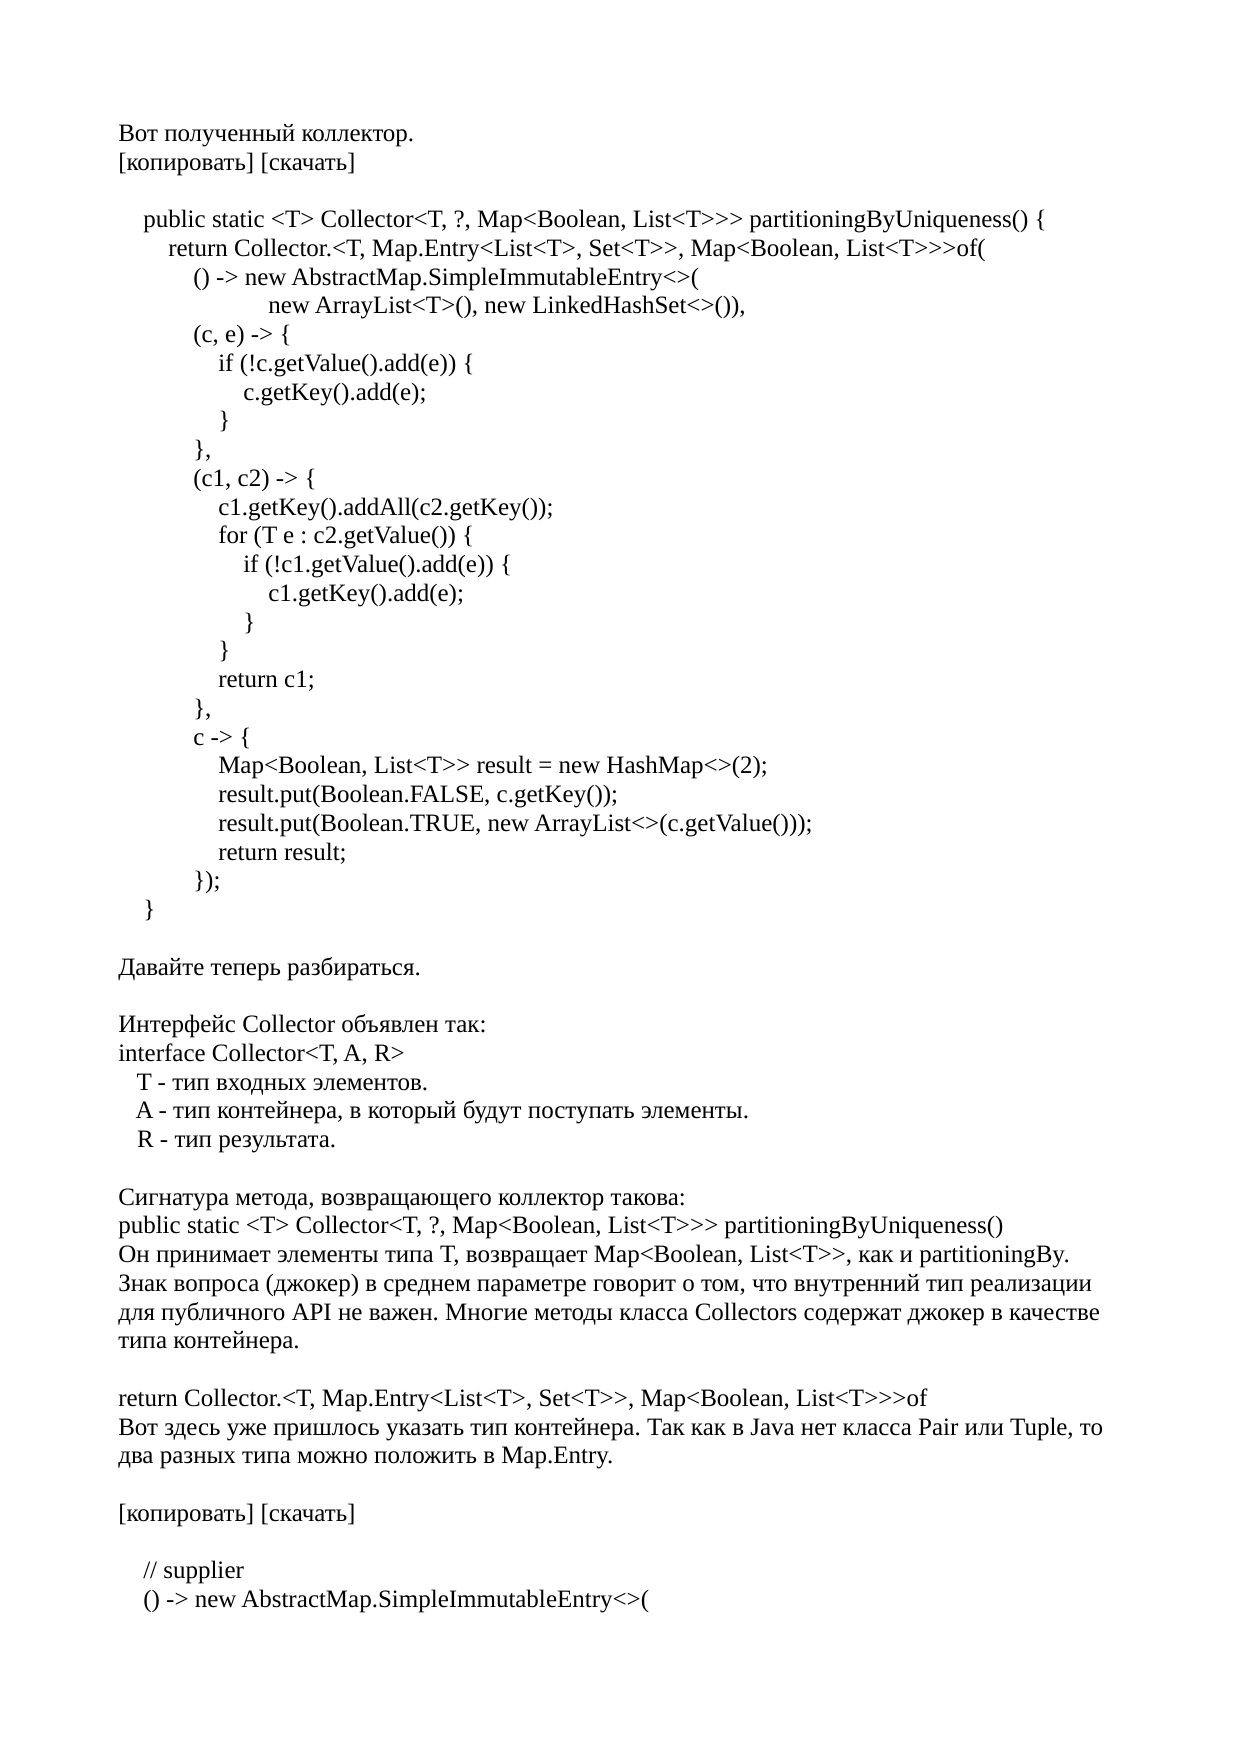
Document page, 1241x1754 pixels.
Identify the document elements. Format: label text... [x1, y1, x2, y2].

text }, [118, 434, 1122, 463]
text new ArrayList<T>(), new LinkedHashSet<>()), [118, 291, 1122, 319]
text }, [118, 693, 1122, 722]
text Он принимает элементы типа T, возвращает Map<Boolean, List<T>>, как и partitioningBy. Знак вопроса (джокер) в среднем параметре говорит о том, что внутренний тип реализации для публичного API не важен. Многие методы класса Collectors содержат джокер в качестве типа контейнера. [118, 1239, 1122, 1354]
text [копировать] [скачать] [118, 1498, 1122, 1527]
text c1.getKey().addAll(c2.getKey()); [118, 492, 1122, 521]
text () -> new AbstractMap.SimpleImmutableEntry<>( [118, 1584, 1122, 1613]
text T - тип входных элементов. [118, 1067, 1122, 1096]
text (c1, c2) -> { [118, 463, 1122, 492]
text return Collector.<T, Map.Entry<List<T>, Set<T>>, Map<Boolean, List<T>>>of [118, 1383, 1122, 1412]
text if (!c.getValue().add(e)) { [118, 348, 1122, 377]
text result.put(Boolean.TRUE, new ArrayList<>(c.getValue())); [118, 808, 1122, 837]
text return c1; [118, 664, 1122, 693]
text } [118, 636, 1122, 664]
text A - тип контейнера, в который будут поступать элементы. [118, 1096, 1122, 1124]
text return Collector.<T, Map.Entry<List<T>, Set<T>>, Map<Boolean, List<T>>>of( [118, 233, 1122, 262]
text return result; [118, 837, 1122, 866]
text Map<Boolean, List<T>> result = new HashMap<>(2); [118, 751, 1122, 779]
text [копировать] [скачать] [118, 147, 1122, 176]
text R - тип результата. [118, 1124, 1122, 1153]
text Интерфейс Collector объявлен так: [118, 1009, 1122, 1038]
text public static <T> Collector<T, ?, Map<Boolean, List<T>>> partitioningByUniqueness() { [118, 204, 1122, 233]
text result.put(Boolean.FALSE, c.getKey()); [118, 779, 1122, 808]
text public static <T> Collector<T, ?, Map<Boolean, List<T>>> partitioningByUniqueness() [118, 1211, 1122, 1239]
text }); [118, 866, 1122, 894]
text } [118, 894, 1122, 923]
text } [118, 406, 1122, 434]
text for (T e : c2.getValue()) { [118, 521, 1122, 549]
text c -> { [118, 722, 1122, 751]
text Давайте теперь разбираться. [118, 952, 1122, 981]
text c1.getKey().add(e); [118, 578, 1122, 607]
text () -> new AbstractMap.SimpleImmutableEntry<>( [118, 262, 1122, 291]
text Вот здесь уже пришлось указать тип контейнера. Так как в Java нет класса Pair или Tuple, то два разных типа можно положить в Map.Entry. [118, 1412, 1122, 1469]
text (c, e) -> { [118, 319, 1122, 348]
text } [118, 607, 1122, 636]
text Вот полученный коллектор. [118, 118, 1122, 147]
text interface Collector<T, A, R> [118, 1038, 1122, 1067]
text Сигнатура метода, возвращающего коллектор такова: [118, 1182, 1122, 1211]
text // supplier [118, 1556, 1122, 1584]
text c.getKey().add(e); [118, 377, 1122, 406]
text if (!c1.getValue().add(e)) { [118, 549, 1122, 578]
